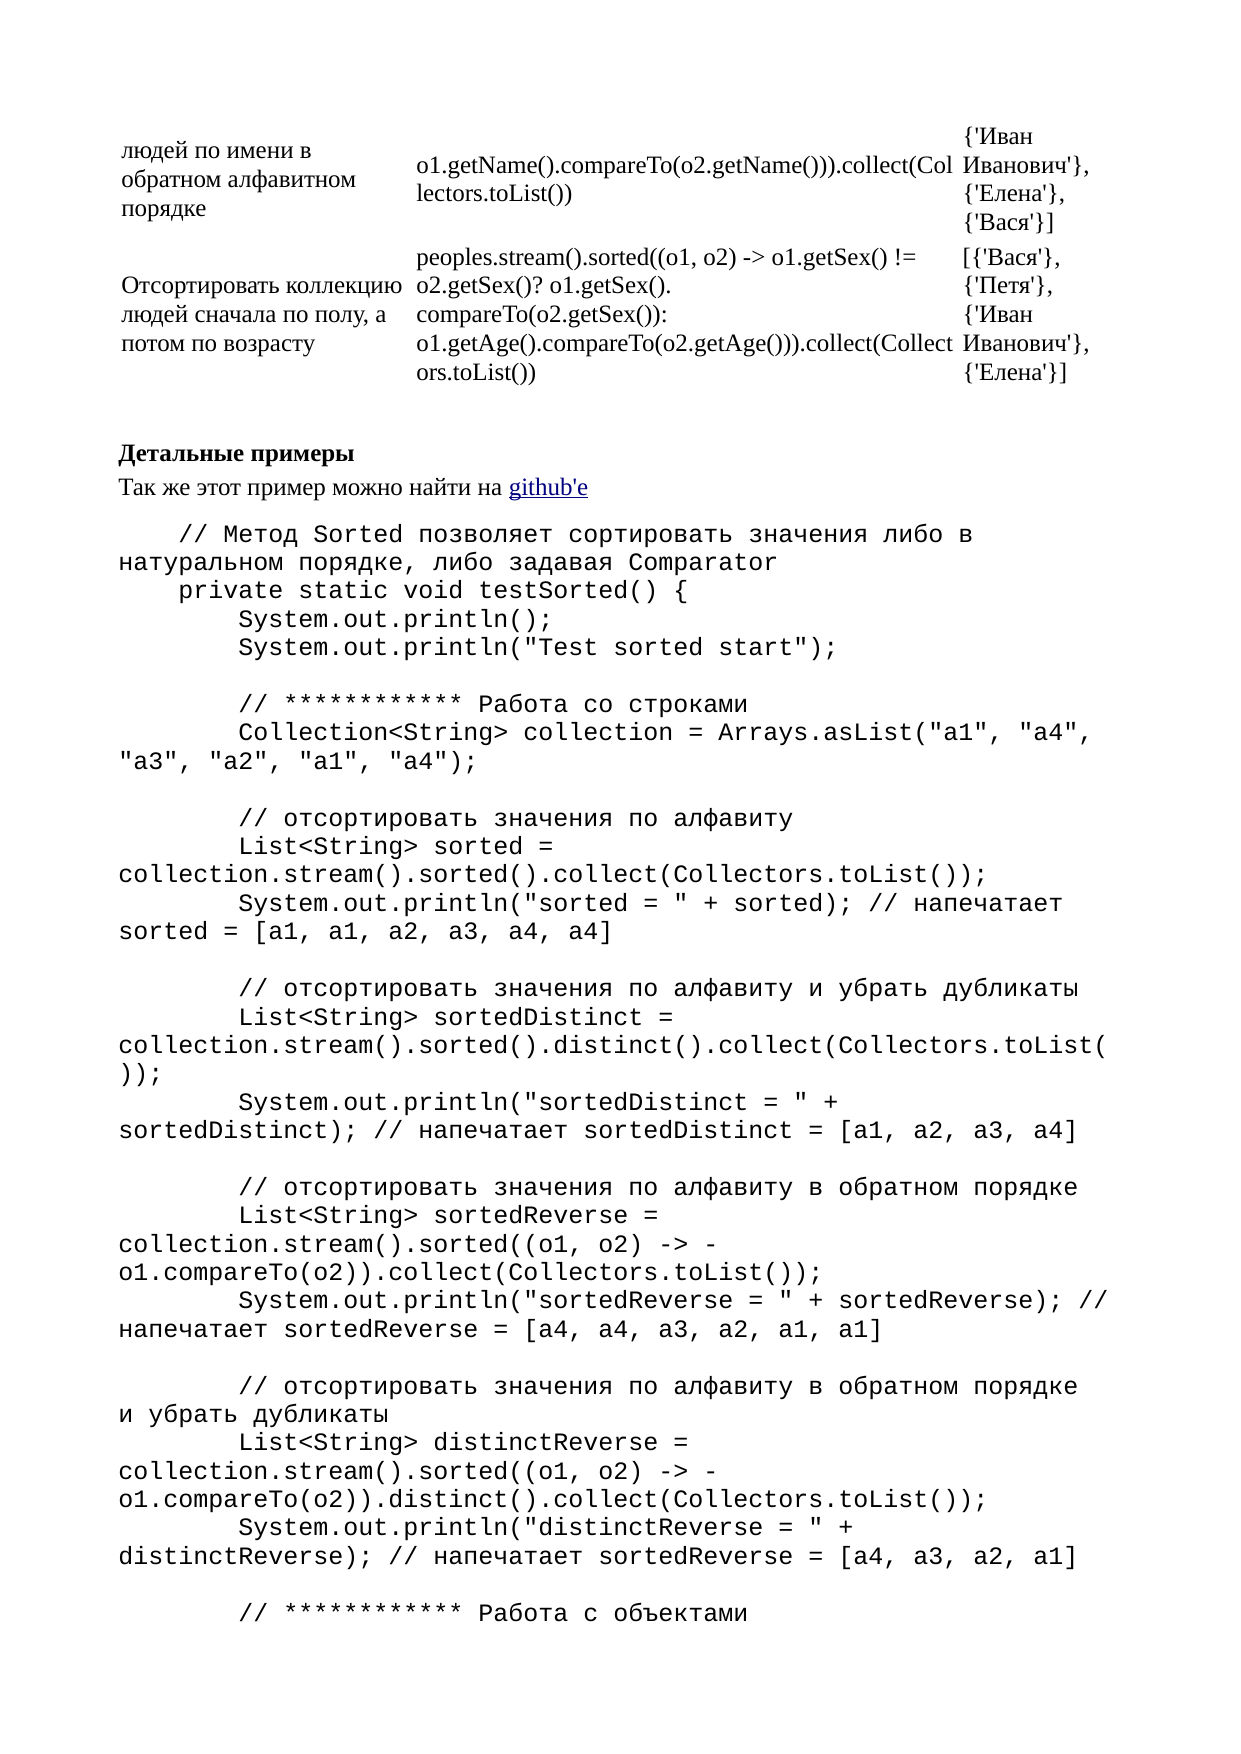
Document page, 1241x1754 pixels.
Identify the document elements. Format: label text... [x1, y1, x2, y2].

table_cell peoples.stream().sorted((o1, o2) -> o1.getSex() != o2.getSex()? o1.getSex(). compareTo(o2.getSex()): o1.getAge().compareTo(o2.getAge())).collect(Collectors.toList()) [413, 239, 959, 388]
table_cell {'Иван Иванович'}, {'Елена'}, {'Вася'}] [960, 118, 1122, 239]
text Так же этот пример можно найти на github'e [118, 472, 1122, 501]
text List<String> sorted = collection.stream().sorted().collect(Collectors.toList()); [118, 834, 1122, 890]
text // Метод Sorted позволяет сортировать значения либо в натуральном порядке, либо задавая Comparator [118, 521, 1122, 578]
text // отсортировать значения по алфавиту в обратном порядке [118, 1174, 1122, 1203]
text System.out.println("sortedReverse = " + sortedReverse); // напечатает sortedReverse = [a4, a4, a3, a2, a1, a1] [118, 1288, 1122, 1344]
text Collection<String> collection = Arrays.asList("a1", "a4", "a3", "a2", "a1", "a4"); [118, 720, 1122, 777]
text System.out.println("sortedDistinct = " + sortedDistinct); // напечатает sortedDistinct = [a1, a2, a3, a4] [118, 1089, 1122, 1146]
text System.out.println("distinctReverse = " + distinctReverse); // напечатает sortedReverse = [a4, a3, a2, a1] [118, 1515, 1122, 1572]
text // ************ Работа с объектами [118, 1600, 1122, 1629]
text // отсортировать значения по алфавиту в обратном порядке и убрать дубликаты [118, 1373, 1122, 1430]
text Детальные примеры [118, 438, 1122, 466]
text List<String> sortedDistinct = collection.stream().sorted().distinct().collect(Collectors.toList()); [118, 1004, 1122, 1089]
text List<String> distinctReverse = collection.stream().sorted((o1, o2) -> -o1.compareTo(o2)).distinct().collect(Collectors.toList()); [118, 1430, 1122, 1515]
text List<String> sortedReverse = collection.stream().sorted((o1, o2) -> -o1.compareTo(o2)).collect(Collectors.toList()); [118, 1203, 1122, 1288]
table_cell людей по имени в обратном алфавитном порядке [118, 118, 413, 239]
table_cell Отсортировать коллекцию людей сначала по полу, а потом по возрасту [118, 239, 413, 388]
text System.out.println("sorted = " + sorted); // напечатает sorted = [a1, a1, a2, a3, a4, a4] [118, 890, 1122, 947]
text // отсортировать значения по алфавиту и убрать дубликаты [118, 976, 1122, 1004]
text System.out.println("Test sorted start"); [118, 634, 1122, 663]
table_cell -o1.getName().compareTo(o2.getName())).collect(Collectors.toList()) [413, 118, 959, 239]
text // отсортировать значения по алфавиту [118, 805, 1122, 834]
text // ************ Работа со строками [118, 692, 1122, 720]
table_cell [{'Вася'}, {'Петя'}, {'Иван Иванович'}, {'Елена'}] [960, 239, 1122, 388]
text System.out.println(); [118, 606, 1122, 634]
text private static void testSorted() { [118, 578, 1122, 606]
